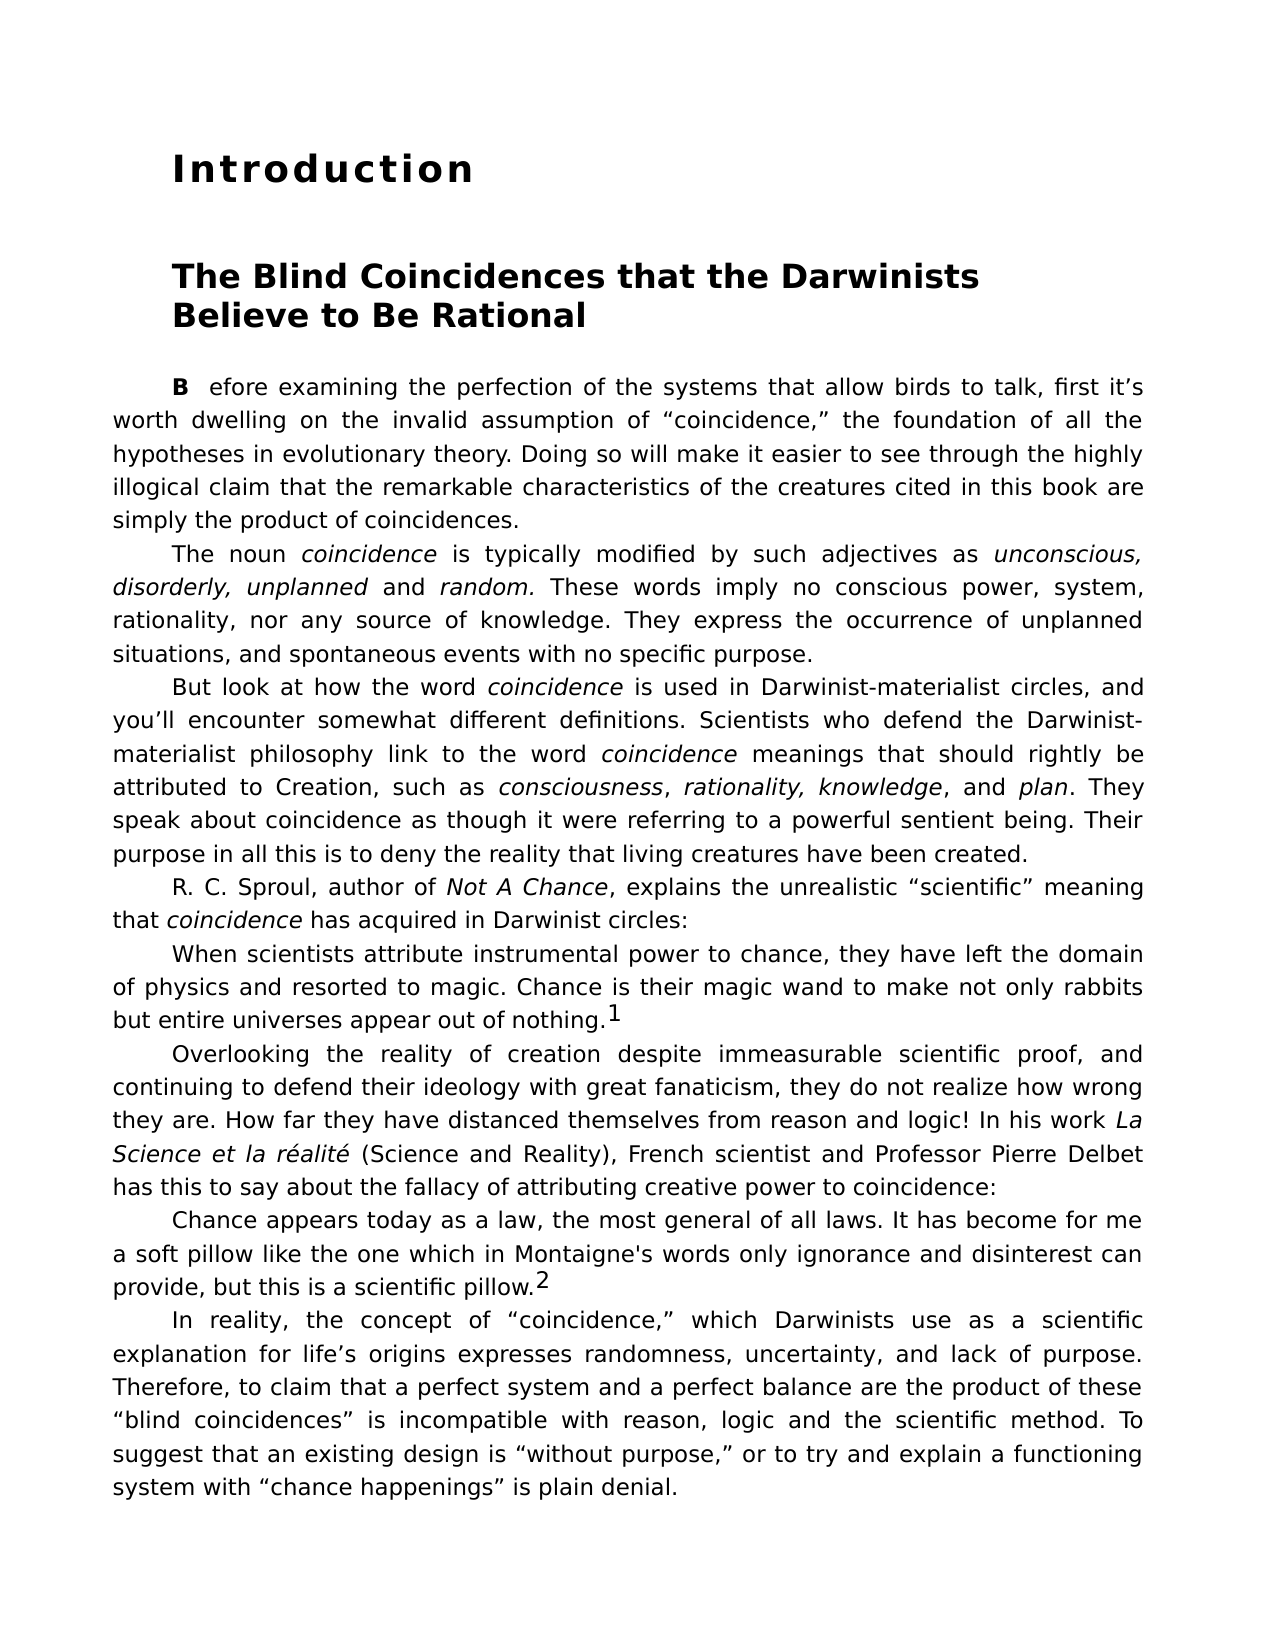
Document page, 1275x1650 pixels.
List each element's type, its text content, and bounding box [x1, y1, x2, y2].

text Introduction [112, 148, 1145, 191]
text Chance appears today as a law, the most general of all laws. It has become for me a soft pillow like the one which in Montaigne's words only ignorance and disinterest can provide, but this is a scientific pillow.2 [112, 1202, 1145, 1302]
text The Blind Coincidences that the Darwinists [112, 258, 1145, 297]
text In reality, the concept of “coincidence,” which Darwinists use as a scientific explanation for life’s origins expresses randomness, uncertainty, and lack of purpose. Therefore, to claim that a perfect system and a perfect balance are the product of these “blind coincidences” is incompatible with reason, logic and the scientific method. To suggest that an existing design is “without purpose,” or to try and explain a functioning system with “chance happenings” is plain denial. [112, 1302, 1145, 1502]
text Believe to Be Rational [112, 297, 1145, 336]
text Overlooking the reality of creation despite immeasurable scientific proof, and continuing to defend their ideology with great fanaticism, they do not realize how wrong they are. How far they have distanced themselves from reason and logic! In his work La Science et la réalité (Science and Reality), French scientist and Professor Pierre Delbet has this to say about the fallacy of attributing creative power to coincidence: [112, 1036, 1145, 1202]
text R. C. Sproul, author of Not A Chance, explains the unrealistic “scientific” meaning that coincidence has acquired in Darwinist circles: [112, 869, 1145, 936]
text When scientists attribute instrumental power to chance, they have left the domain of physics and resorted to magic. Chance is their magic wand to make not only rabbits but entire universes appear out of nothing.1 [112, 936, 1145, 1036]
text Before examining the perfection of the systems that allow birds to talk, first it’s worth dwelling on the invalid assumption of “coincidence,” the foundation of all the hypotheses in evolutionary theory. Doing so will make it easier to see through the highly illogical claim that the remarkable characteristics of the creatures cited in this book are simply the product of coincidences. [112, 369, 1145, 536]
text But look at how the word coincidence is used in Darwinist-materialist circles, and you’ll encounter somewhat different definitions. Scientists who defend the Darwinist-materialist philosophy link to the word coincidence meanings that should rightly be attributed to Creation, such as consciousness, rationality, knowledge, and plan. They speak about coincidence as though it were referring to a powerful sentient being. Their purpose in all this is to deny the reality that living creatures have been created. [112, 669, 1145, 869]
text The noun coincidence is typically modified by such adjectives as unconscious, disorderly, unplanned and random. These words imply no conscious power, system, rationality, nor any source of knowledge. They express the occurrence of unplanned situations, and spontaneous events with no specific purpose. [112, 536, 1145, 669]
